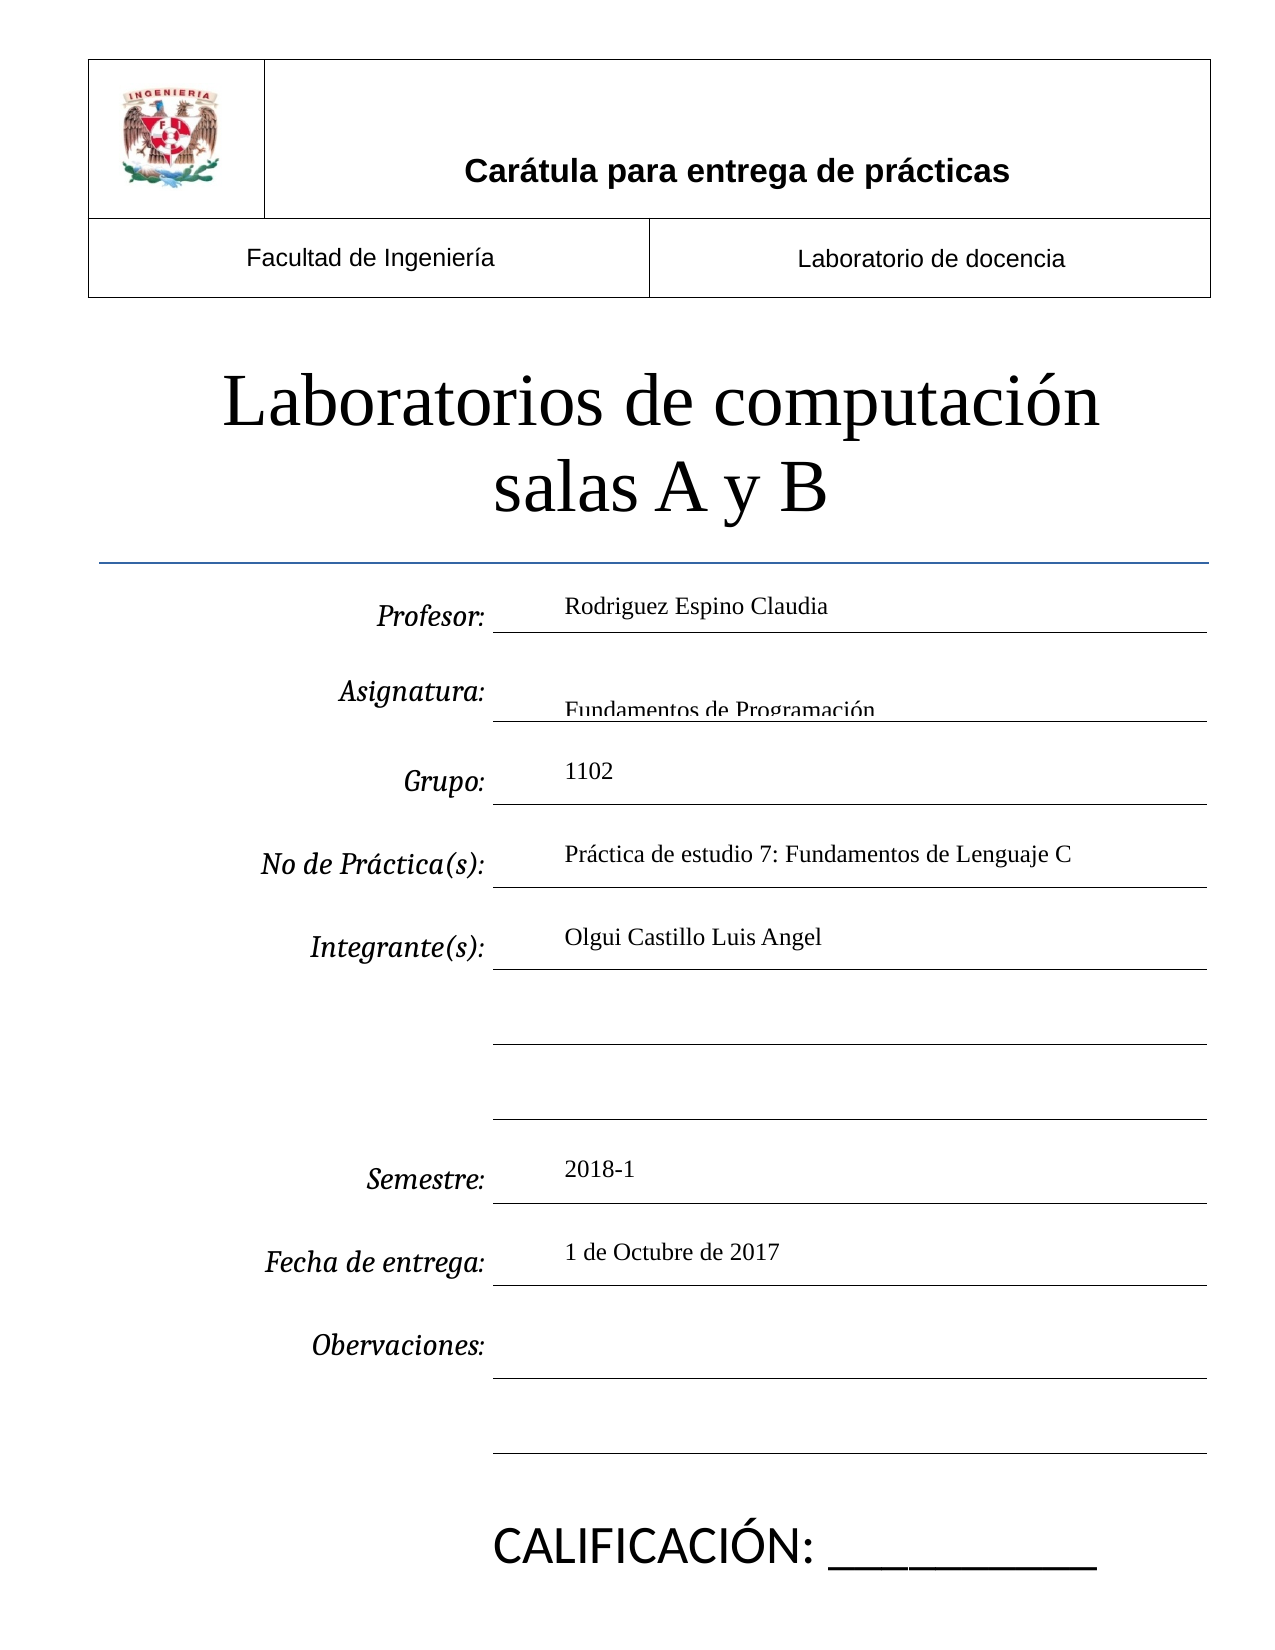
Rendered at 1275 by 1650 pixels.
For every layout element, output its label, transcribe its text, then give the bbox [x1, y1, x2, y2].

table_cell Laboratorio de docencia [650, 219, 1210, 297]
table_cell [118, 1044, 493, 1119]
table_cell No de Práctica(s): [118, 804, 493, 887]
table_cell 1 de Octubre de 2017 [493, 1204, 1207, 1285]
table_cell Asignatura: [118, 631, 493, 721]
table_cell Fecha de entrega: [118, 1203, 493, 1285]
text salas A y B [118, 441, 1205, 528]
table_cell [118, 969, 493, 1044]
table_cell 2018-1 [493, 1120, 1207, 1202]
table_cell Grupo: [118, 721, 493, 804]
text CALIFICACIÓN: __________ [118, 1511, 1205, 1577]
table_header Rodriguez Espino Claudia [493, 564, 1207, 631]
table_cell Fundamentos de Programación [493, 633, 1207, 721]
table_header Profesor: [118, 564, 493, 631]
table_cell [493, 970, 1207, 1044]
table_cell Práctica de estudio 7: Fundamentos de Lenguaje C [493, 805, 1207, 887]
table_cell Semestre: [118, 1119, 493, 1202]
table_cell [493, 1379, 1207, 1453]
table_cell Integrante(s): [118, 887, 493, 969]
text Laboratorios de computación [118, 355, 1205, 441]
table_cell [493, 1045, 1207, 1119]
table_header [89, 60, 264, 217]
table_cell Facultad de Ingeniería [89, 219, 649, 297]
table_header Carátula para entrega de prácticas [265, 60, 1210, 217]
table_cell 1102 [493, 722, 1207, 804]
table_header [493, 556, 1207, 562]
table_cell [493, 1286, 1207, 1378]
table_cell [118, 1378, 493, 1453]
table_cell Obervaciones: [118, 1285, 493, 1378]
table_header [118, 556, 493, 562]
table_cell Olgui Castillo Luis Angel [493, 888, 1207, 969]
